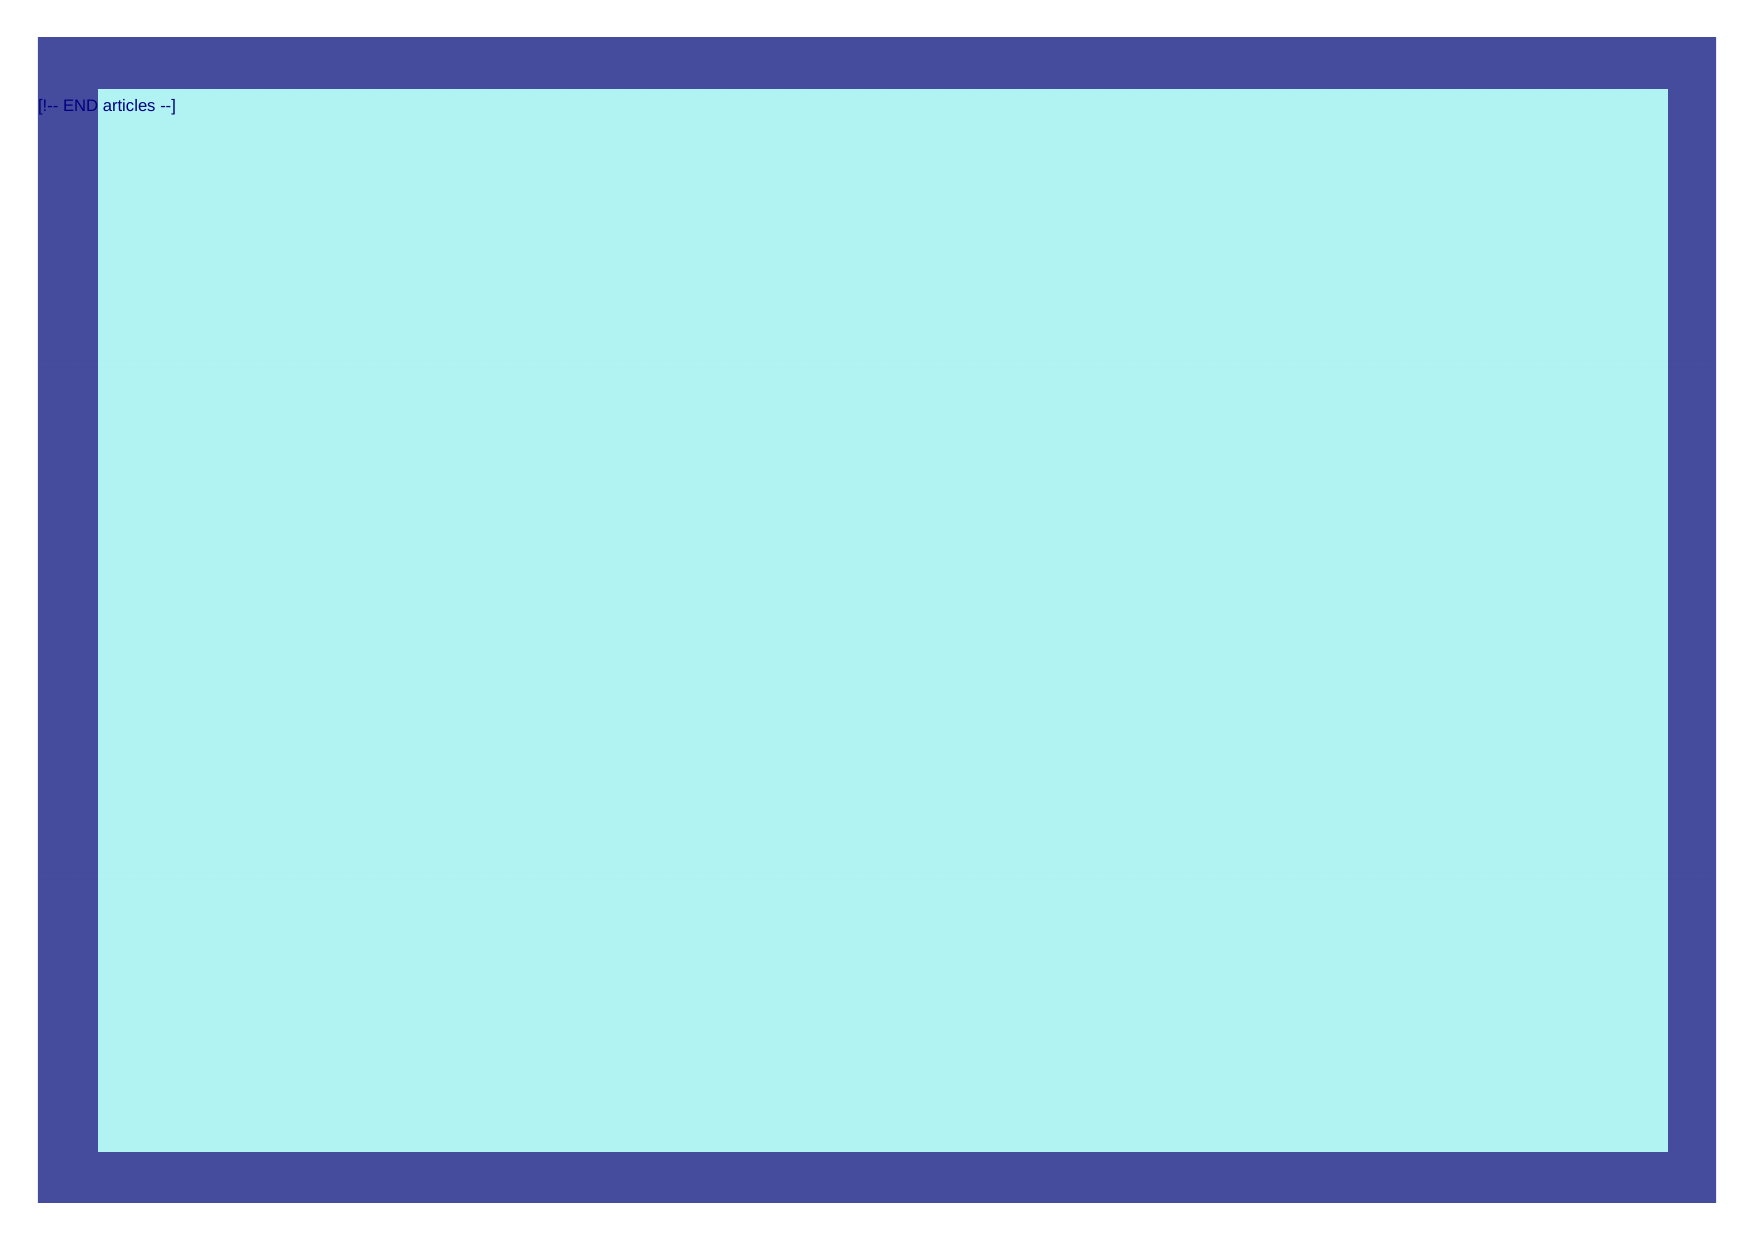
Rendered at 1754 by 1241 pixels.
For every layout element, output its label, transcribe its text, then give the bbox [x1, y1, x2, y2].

picture [37, 37, 1717, 1203]
text [!-- END articles --] [38, 95, 1716, 114]
